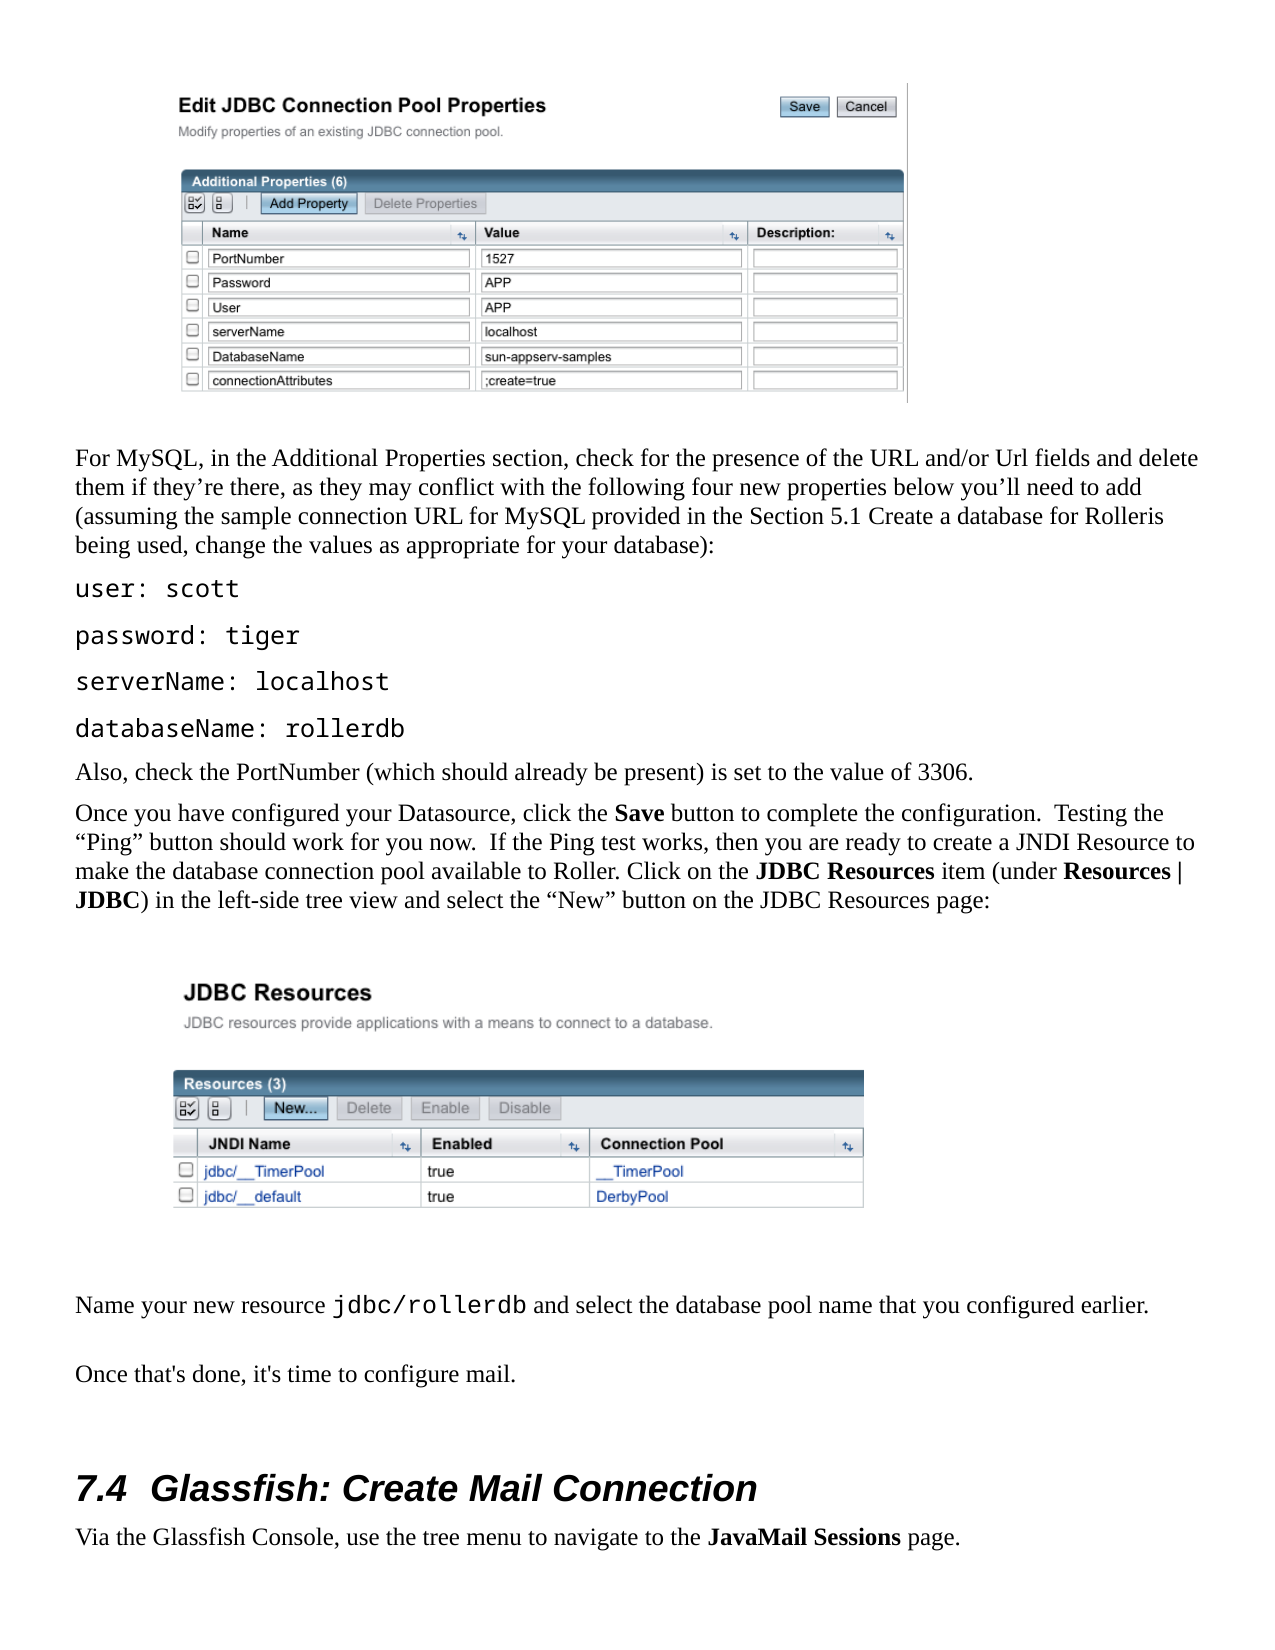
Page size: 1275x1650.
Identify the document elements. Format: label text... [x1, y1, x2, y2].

text databaseName: rollerdb [75, 711, 1200, 745]
text user: scott [75, 571, 1200, 605]
text Via the Glassfish Console, use the tree menu to navigate to the JavaMail Sessions page. [75, 1522, 1200, 1551]
text Once that's done, it's time to configure mail. [75, 1359, 1200, 1388]
text serverName: localhost [75, 664, 1200, 698]
text password: tiger [75, 617, 1200, 652]
text Name your new resource jdbc/rollerdb and select the database pool name that you configured earlier. [75, 1290, 1200, 1321]
text Also, check the PortNumber (which should already be present) is set to the value of 3306. [75, 757, 1200, 786]
text For MySQL, in the Additional Properties section, check for the presence of the URL and/or Url fields and delete them if they’re there, as they may conflict with the following four new properties below you’ll need to add (assuming the sample connection URL for MySQL provided in the Section 5.1 Create a database for Roller is being used, change the values as appropriate for your database): [75, 443, 1200, 558]
text Once you have configured your Datasource, click the Save button to complete the configuration. Testing the “Ping” button should work for you now. If the Ping test works, then you are ready to create a JNDI Resource to make the database connection pool available to Roller. Click on the JDBC Resources item (under Resources | JDBC) in the left-side tree view and select the “New” button on the JDBC Resources page: [75, 798, 1200, 913]
subtitle Glassfish: Create Mail Connection [75, 1467, 1200, 1510]
